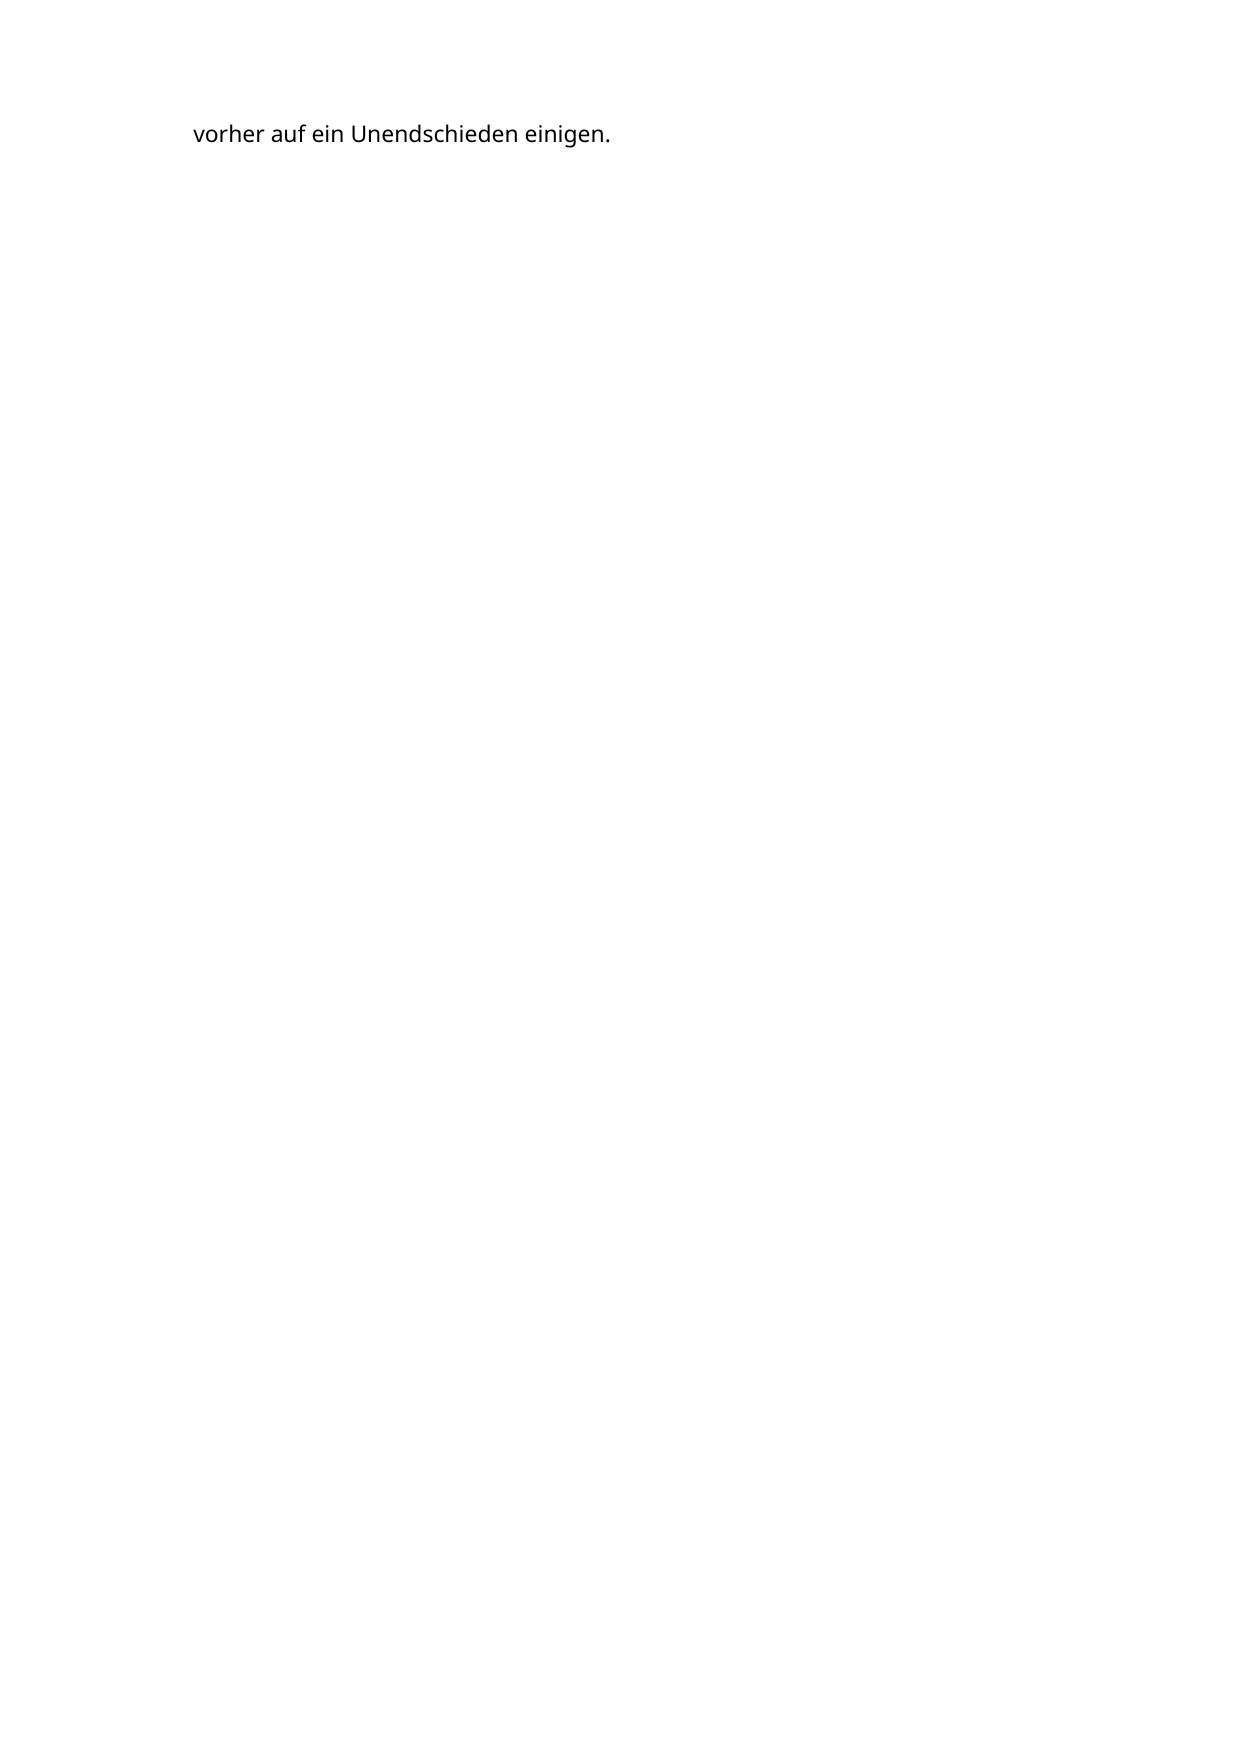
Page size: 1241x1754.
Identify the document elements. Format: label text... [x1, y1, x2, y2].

list vorher auf ein Unendschieden einigen. [156, 118, 1122, 149]
